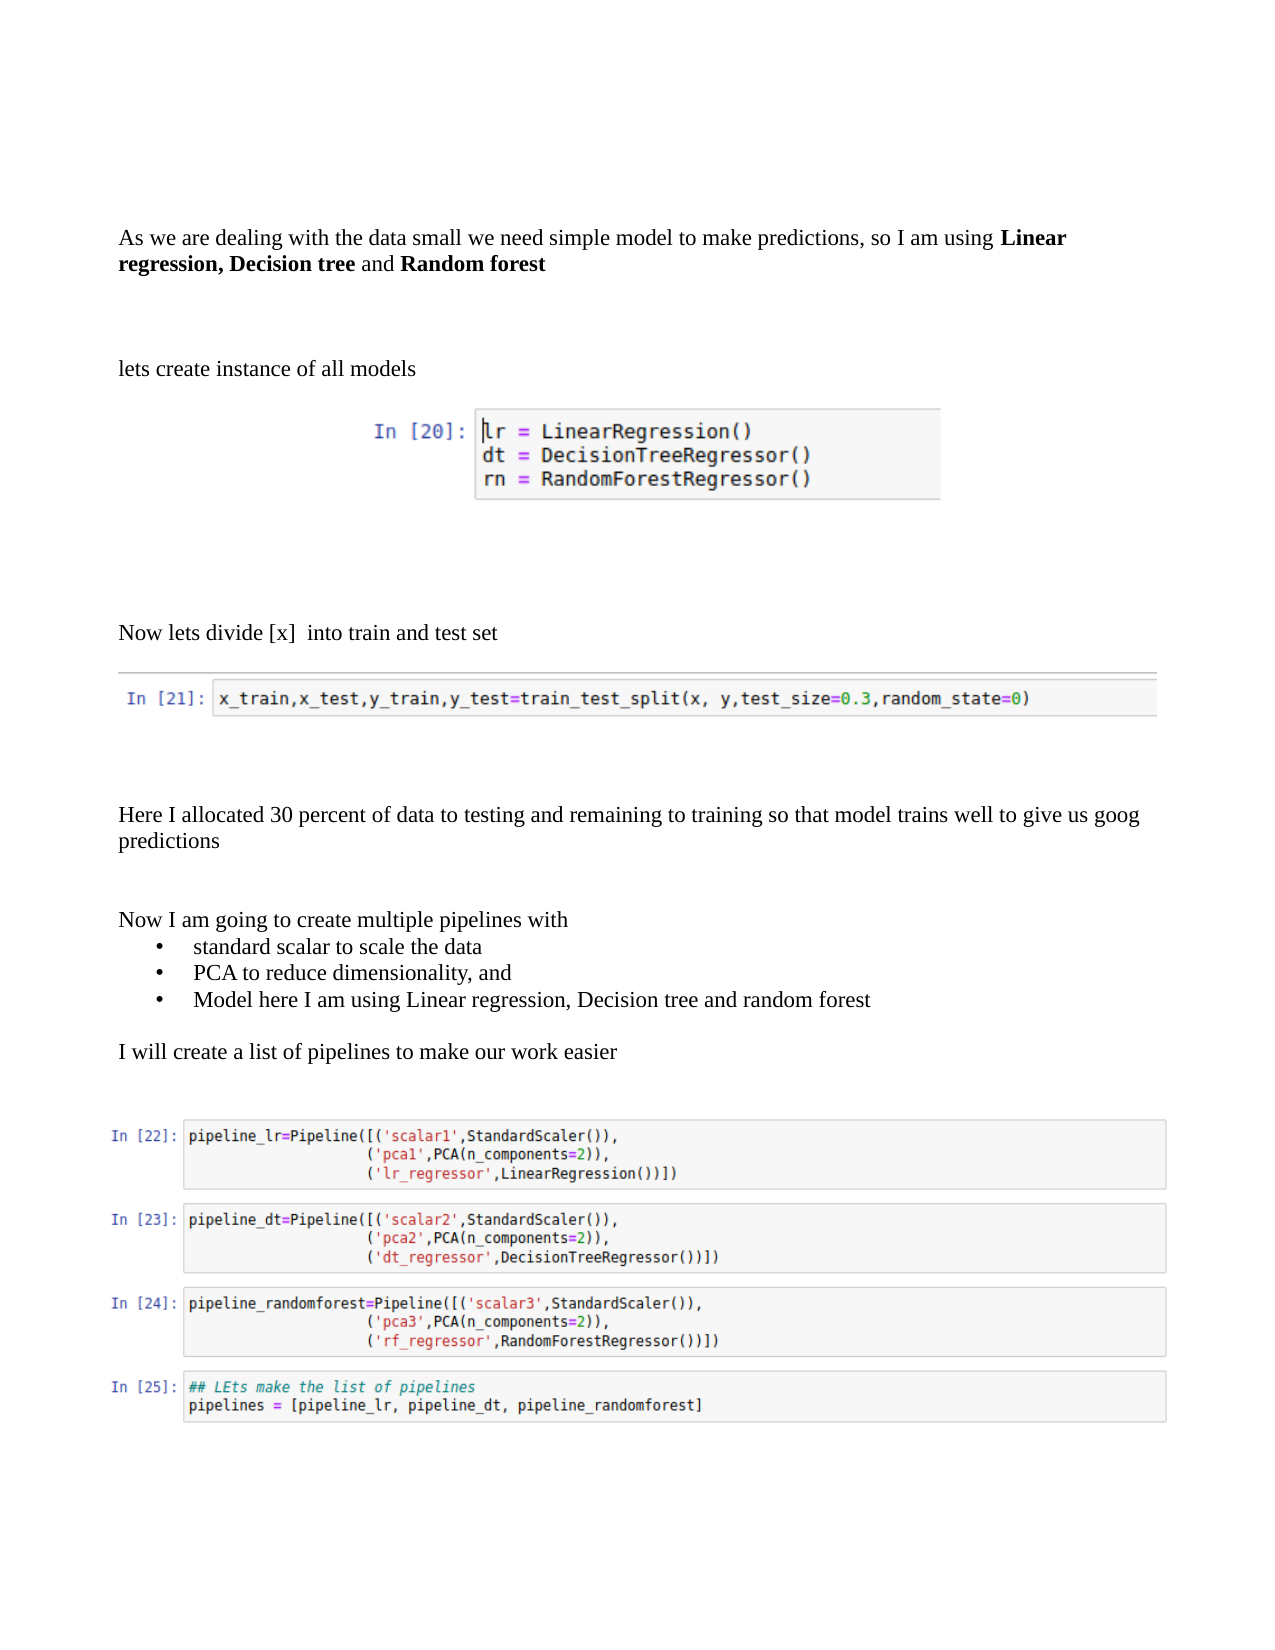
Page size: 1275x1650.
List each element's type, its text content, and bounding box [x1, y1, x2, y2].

list standard scalar to scale the data [156, 933, 1157, 959]
text Now I am going to create multiple pipelines with [118, 907, 1157, 933]
list Model here I am using Linear regression, Decision tree and random forest [156, 986, 1157, 1012]
list PCA to reduce dimensionality, and [156, 959, 1157, 986]
text As we are dealing with the data small we need simple model to make predictions, so I am using Linear regression, Decision tree and Random forest [118, 223, 1157, 276]
text Now lets divide [x] into train and test set [118, 619, 1157, 645]
text lets create instance of all models [118, 355, 1157, 382]
picture [334, 408, 941, 505]
text Here I allocated 30 percent of data to testing and remaining to training so that model trains well to give us goog predictions [118, 801, 1157, 854]
picture [96, 1117, 1179, 1430]
picture [118, 671, 1157, 722]
text I will create a list of pipelines to make our work easier [118, 1038, 1157, 1065]
